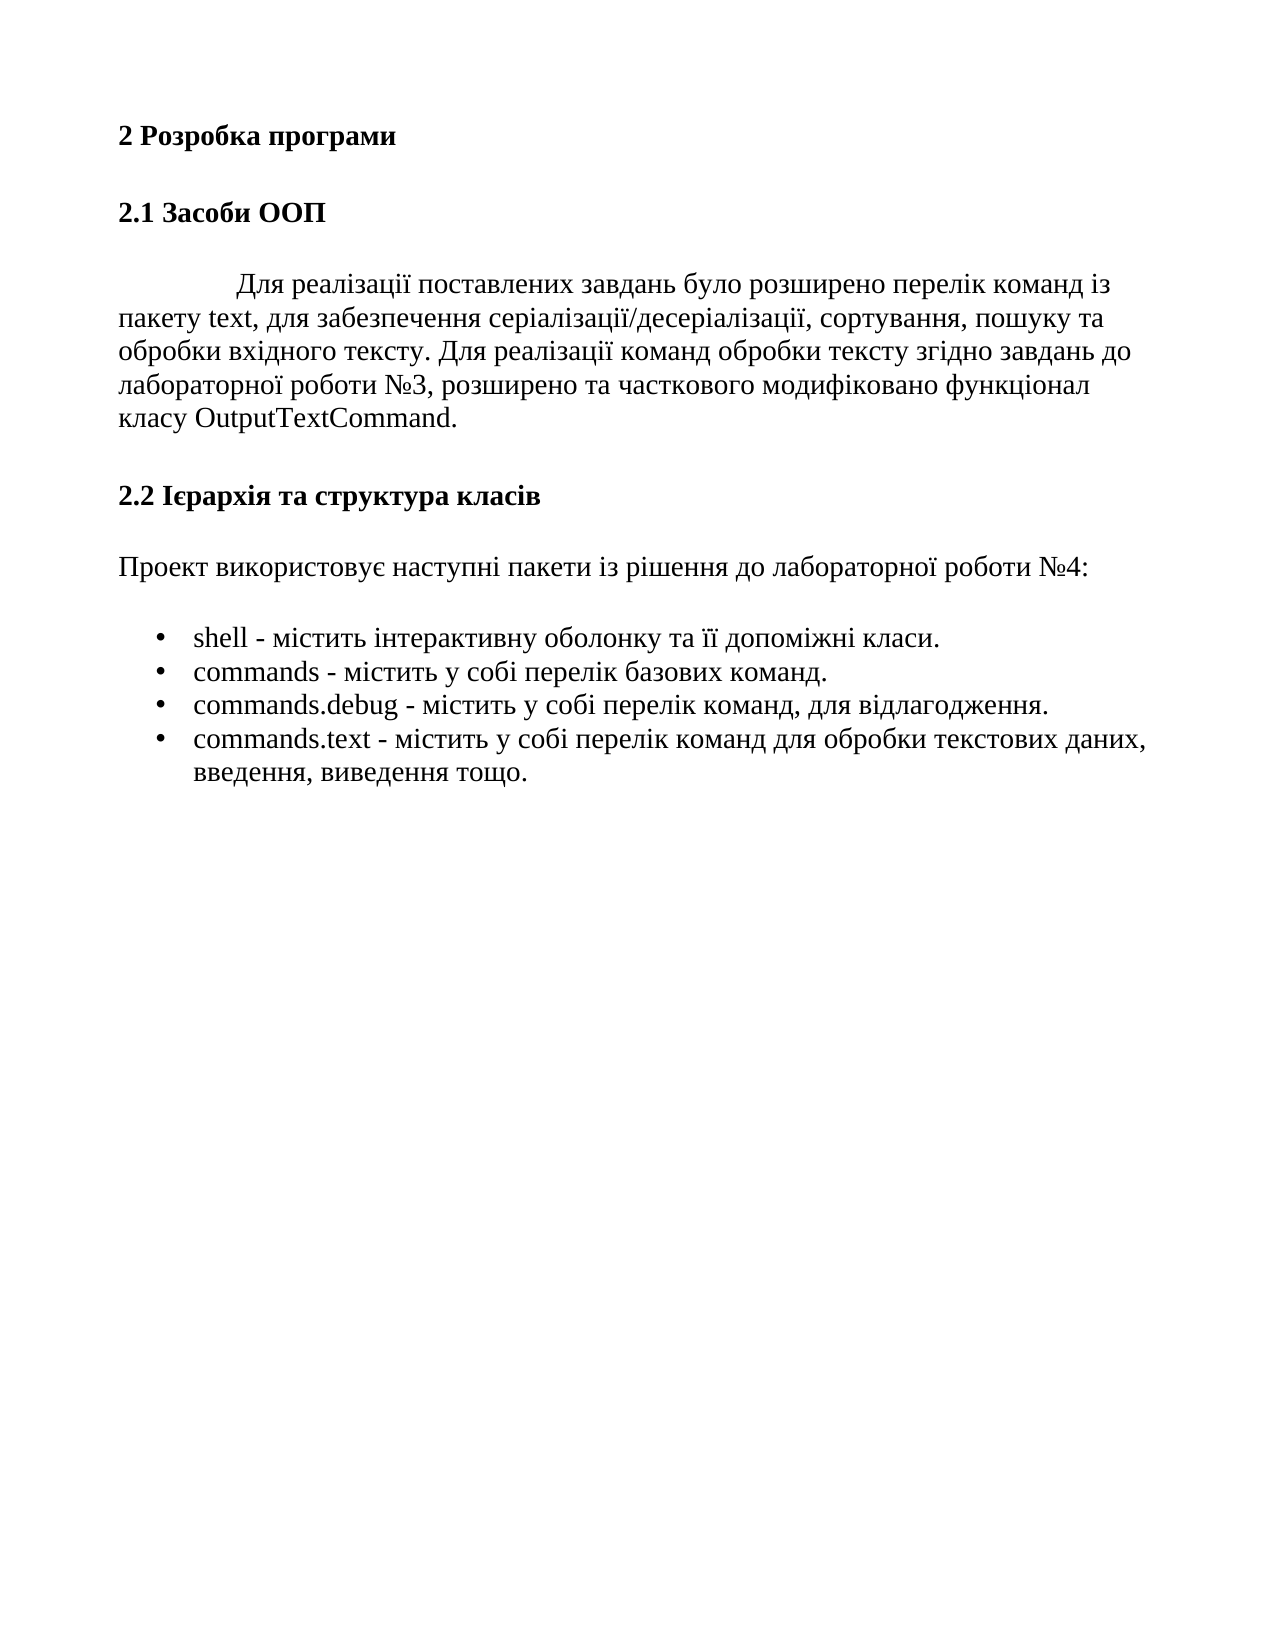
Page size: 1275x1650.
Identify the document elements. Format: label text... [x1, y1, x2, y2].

list сommands - містить у собі перелік базових команд. [156, 654, 1157, 687]
text 2.1 Засоби ООП [118, 195, 1157, 229]
text 2 Розробка програми [118, 118, 1157, 152]
list commands.debug - містить у собі перелік команд, для відлагодження. [156, 687, 1157, 721]
list commands.text - містить у собі перелік команд для обробки текстових даних, введення, виведення тощо. [156, 721, 1157, 788]
text Для реалізації поставлених завдань було розширено перелік команд із пакету text, для забезпечення серіалізації/десеріалізації, сортування, пошуку та обробки вхідного тексту. Для реалізації команд обробки тексту згідно завдань до лабораторної роботи №3, розширено та часткового модифіковано функціонал класу OutputTextCommand. [118, 266, 1157, 434]
text Проект використовує наступні пакети із рішення до лабораторної роботи №4: [118, 549, 1157, 582]
list shell - містить інтерактивну оболонку та її допоміжні класи. [156, 620, 1157, 654]
text 2.2 Ієрархія та структура класів [118, 478, 1157, 511]
